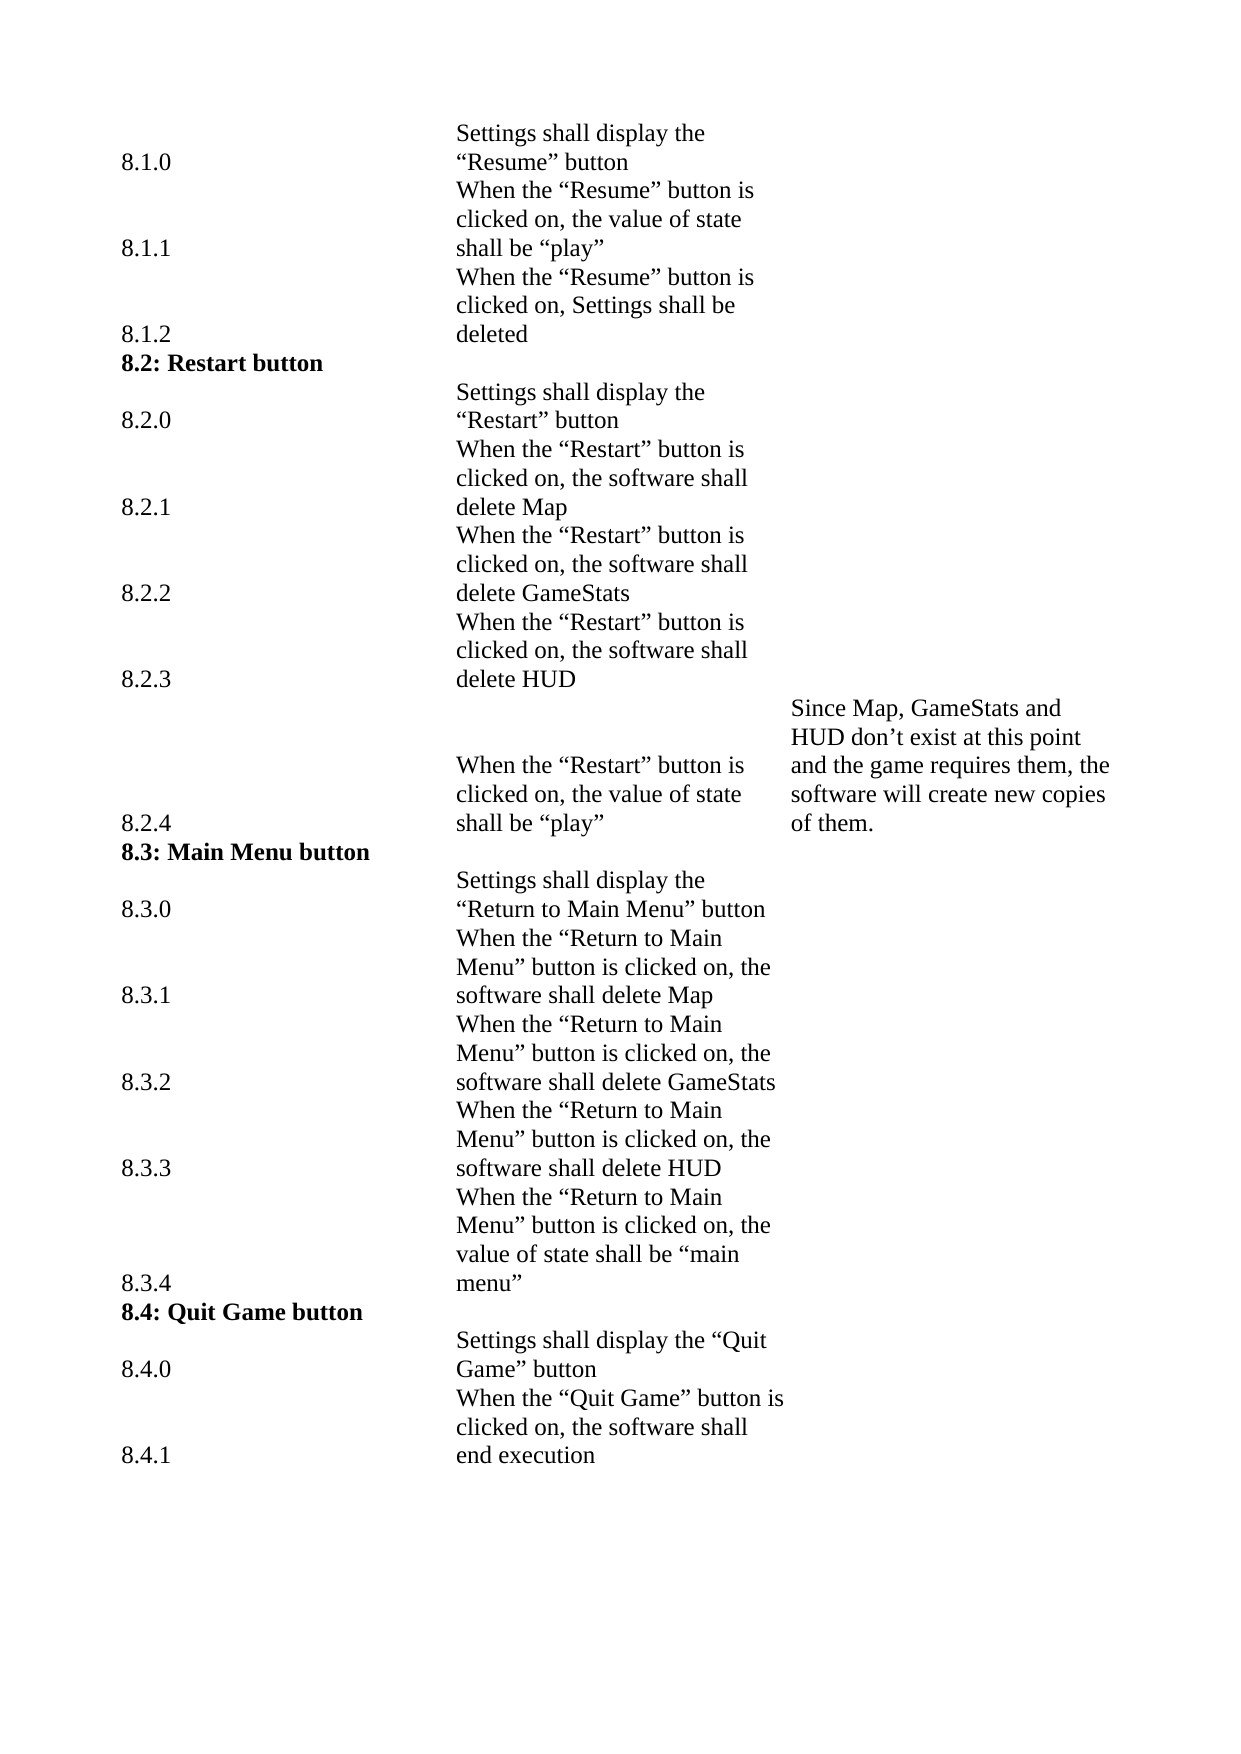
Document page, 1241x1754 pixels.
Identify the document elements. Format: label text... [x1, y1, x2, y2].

table_cell When the “Return to Main Menu” button is clicked on, the value of state shall be “main menu” [453, 1182, 787, 1297]
table_cell Settings shall display the “Quit Game” button [453, 1326, 787, 1383]
table_cell 8.4.1 [118, 1383, 453, 1469]
table_cell 8.3.0 [118, 866, 453, 923]
table_cell 8.4: Quit Game button [118, 1297, 1122, 1326]
table_cell 8.1.1 [118, 176, 453, 262]
table_cell [788, 1096, 1122, 1182]
table_cell 8.3.1 [118, 923, 453, 1009]
table_cell [788, 1009, 1122, 1096]
table_cell Settings shall display the “Restart” button [453, 377, 787, 434]
table_cell When the “Resume” button is clicked on, Settings shall be deleted [453, 262, 787, 348]
table_cell 8.2.4 [118, 693, 453, 837]
table_cell When the “Return to Main Menu” button is clicked on, the software shall delete HUD [453, 1096, 787, 1182]
table_cell [788, 607, 1122, 693]
table_cell When the “Quit Game” button is clicked on, the software shall end execution [453, 1383, 787, 1469]
table_cell [788, 1383, 1122, 1469]
table_cell When the “Resume” button is clicked on, the value of state shall be “play” [453, 176, 787, 262]
table_cell 8.3.4 [118, 1182, 453, 1297]
table_cell When the “Restart” button is clicked on, the software shall delete HUD [453, 607, 787, 693]
table_cell 8.1.2 [118, 262, 453, 348]
table_cell Settings shall display the “Return to Main Menu” button [453, 866, 787, 923]
table_cell 8.3.3 [118, 1096, 453, 1182]
table_cell [788, 377, 1122, 434]
table_cell [788, 118, 1122, 176]
table_cell [788, 176, 1122, 262]
table_cell When the “Restart” button is clicked on, the value of state shall be “play” [453, 693, 787, 837]
table_cell [788, 1326, 1122, 1383]
table_cell Settings shall display the “Resume” button [453, 118, 787, 176]
table_cell When the “Restart” button is clicked on, the software shall delete GameStats [453, 521, 787, 607]
table_cell When the “Return to Main Menu” button is clicked on, the software shall delete Map [453, 923, 787, 1009]
table_cell [788, 1182, 1122, 1297]
table_cell When the “Return to Main Menu” button is clicked on, the software shall delete GameStats [453, 1009, 787, 1096]
table_cell 8.4.0 [118, 1326, 453, 1383]
table_cell When the “Restart” button is clicked on, the software shall delete Map [453, 434, 787, 521]
table_cell 8.3.2 [118, 1009, 453, 1096]
table_cell 8.2.1 [118, 434, 453, 521]
table_cell [788, 923, 1122, 1009]
table_cell 8.2.3 [118, 607, 453, 693]
table_cell 8.2: Restart button [118, 348, 1122, 377]
table_cell [788, 262, 1122, 348]
table_cell 8.2.0 [118, 377, 453, 434]
table_cell 8.3: Main Menu button [118, 837, 1122, 866]
table_cell [788, 521, 1122, 607]
table_cell Since Map, GameStats and HUD don’t exist at this point and the game requires them, the software will create new copies of them. [788, 693, 1122, 837]
table_cell 8.2.2 [118, 521, 453, 607]
table_cell 8.1.0 [118, 118, 453, 176]
table_cell [788, 434, 1122, 521]
table_cell [788, 866, 1122, 923]
